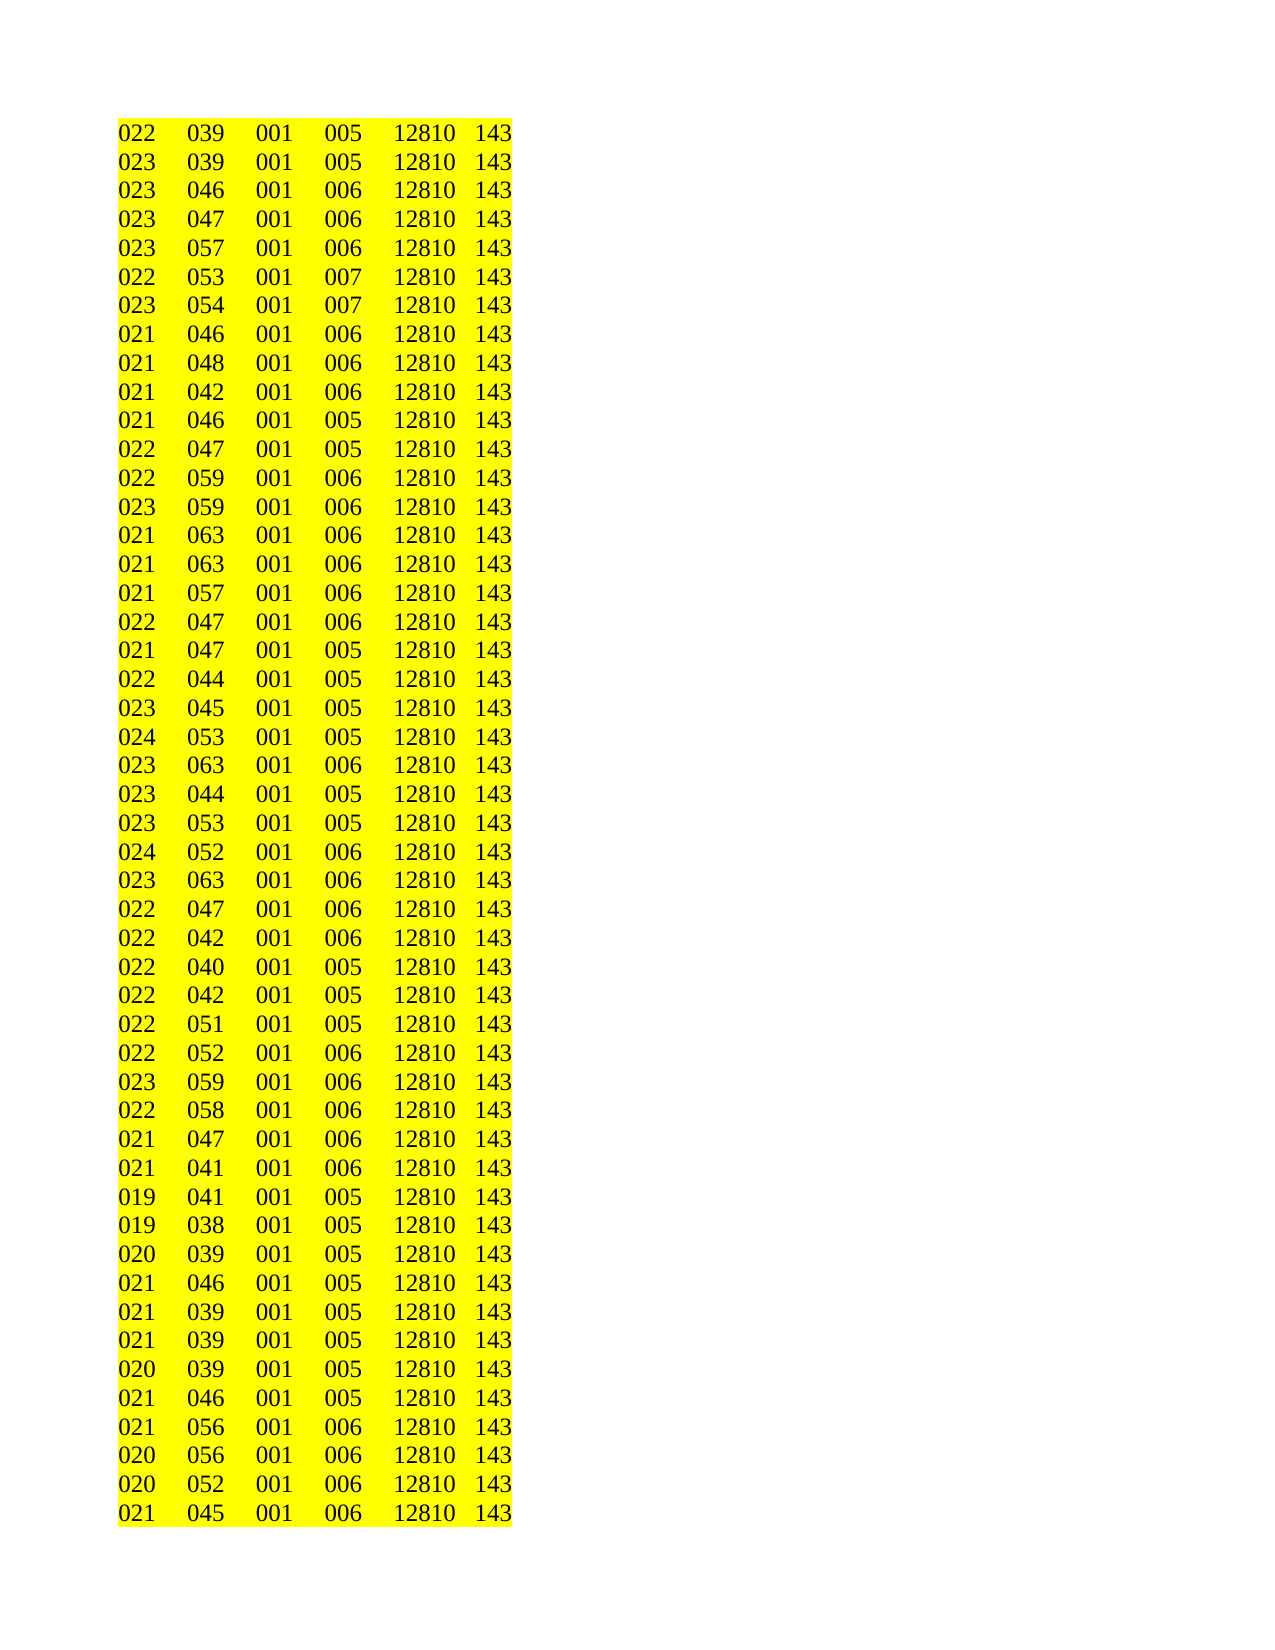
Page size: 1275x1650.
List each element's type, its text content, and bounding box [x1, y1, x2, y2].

text 023 047 001 006 12810 143 [118, 204, 1157, 233]
text 021 046 001 005 12810 143 [118, 406, 1157, 434]
text 020 052 001 006 12810 143 [118, 1469, 1157, 1498]
text 021 039 001 005 12810 143 [118, 1297, 1157, 1326]
text 022 058 001 006 12810 143 [118, 1096, 1157, 1124]
text 022 039 001 005 12810 143 [118, 118, 1157, 147]
text 021 046 001 005 12810 143 [118, 1268, 1157, 1297]
text 023 063 001 006 12810 143 [118, 866, 1157, 894]
text 022 047 001 006 12810 143 [118, 894, 1157, 923]
text 021 056 001 006 12810 143 [118, 1412, 1157, 1441]
text 022 051 001 005 12810 143 [118, 1009, 1157, 1038]
text 021 047 001 006 12810 143 [118, 1124, 1157, 1153]
text 023 053 001 005 12810 143 [118, 808, 1157, 837]
text 022 059 001 006 12810 143 [118, 463, 1157, 492]
text 019 038 001 005 12810 143 [118, 1211, 1157, 1239]
text 022 047 001 006 12810 143 [118, 607, 1157, 636]
text 024 052 001 006 12810 143 [118, 837, 1157, 866]
text 022 053 001 007 12810 143 [118, 262, 1157, 291]
text 022 042 001 006 12810 143 [118, 923, 1157, 952]
text 020 056 001 006 12810 143 [118, 1441, 1157, 1469]
text 021 041 001 006 12810 143 [118, 1153, 1157, 1182]
text 022 042 001 005 12810 143 [118, 981, 1157, 1009]
text 021 063 001 006 12810 143 [118, 521, 1157, 549]
text 020 039 001 005 12810 143 [118, 1239, 1157, 1268]
text 021 057 001 006 12810 143 [118, 578, 1157, 607]
text 022 044 001 005 12810 143 [118, 664, 1157, 693]
text 021 045 001 006 12810 143 [118, 1498, 1157, 1527]
text 021 048 001 006 12810 143 [118, 348, 1157, 377]
text 021 047 001 005 12810 143 [118, 636, 1157, 664]
text 023 054 001 007 12810 143 [118, 291, 1157, 319]
text 019 041 001 005 12810 143 [118, 1182, 1157, 1211]
text 022 052 001 006 12810 143 [118, 1038, 1157, 1067]
text 021 039 001 005 12810 143 [118, 1326, 1157, 1354]
text 022 040 001 005 12810 143 [118, 952, 1157, 981]
text 021 063 001 006 12810 143 [118, 549, 1157, 578]
text 023 046 001 006 12810 143 [118, 176, 1157, 204]
text 023 044 001 005 12810 143 [118, 779, 1157, 808]
text 022 047 001 005 12810 143 [118, 434, 1157, 463]
text 021 046 001 006 12810 143 [118, 319, 1157, 348]
text 023 059 001 006 12810 143 [118, 1067, 1157, 1096]
text 023 057 001 006 12810 143 [118, 233, 1157, 262]
text 024 053 001 005 12810 143 [118, 722, 1157, 751]
text 023 039 001 005 12810 143 [118, 147, 1157, 176]
text 021 042 001 006 12810 143 [118, 377, 1157, 406]
text 023 045 001 005 12810 143 [118, 693, 1157, 722]
text 023 059 001 006 12810 143 [118, 492, 1157, 521]
text 023 063 001 006 12810 143 [118, 751, 1157, 779]
text 020 039 001 005 12810 143 [118, 1354, 1157, 1383]
text 021 046 001 005 12810 143 [118, 1383, 1157, 1412]
